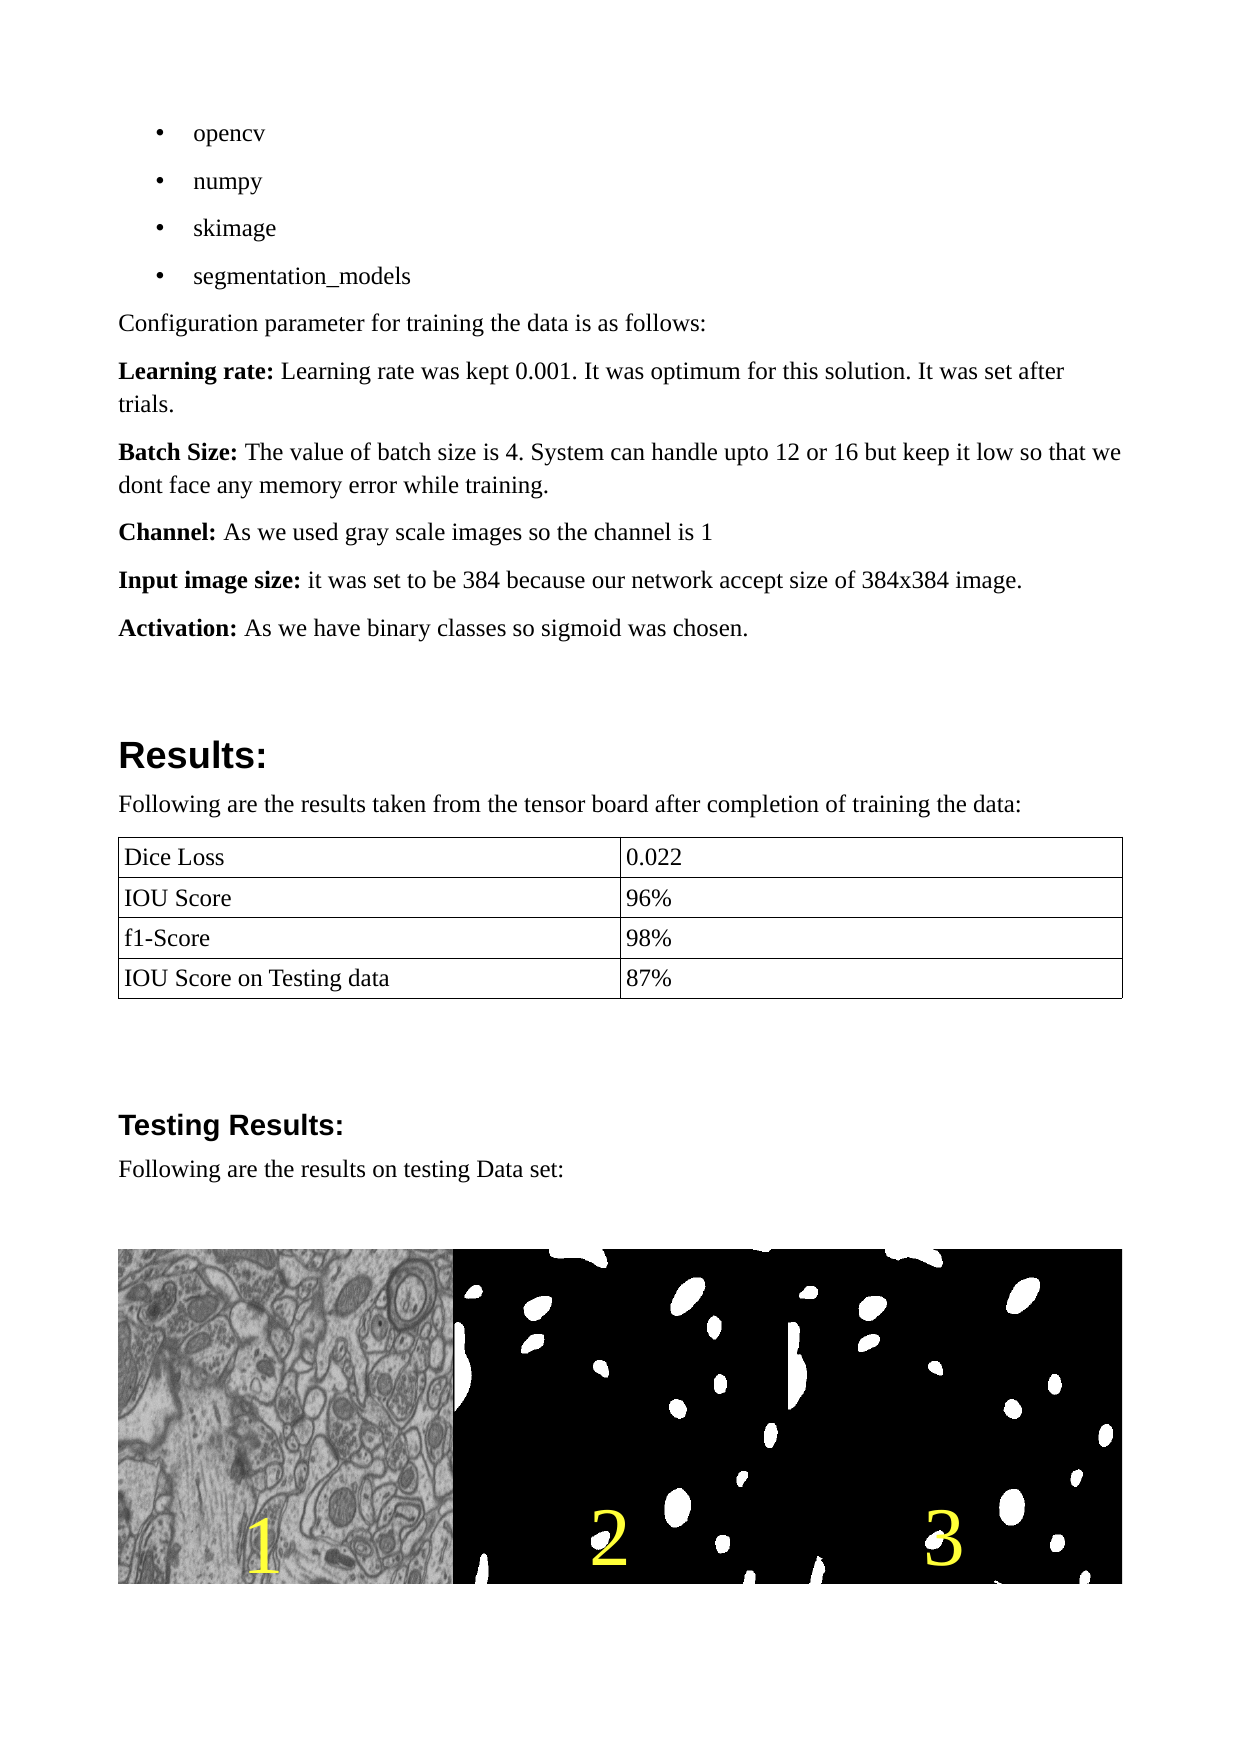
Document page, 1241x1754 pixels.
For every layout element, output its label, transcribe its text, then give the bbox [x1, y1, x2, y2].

list numpy [156, 166, 1122, 194]
text Channel: As we used gray scale images so the channel is 1 [118, 517, 1122, 546]
table_cell 96% [621, 878, 1122, 917]
text Activation: As we have binary classes so sigmoid was chosen. [118, 613, 1122, 641]
table_cell IOU Score on Testing data [119, 959, 620, 998]
text Following are the results on testing Data set: [118, 1154, 1122, 1183]
text Configuration parameter for training the data is as follows: [118, 308, 1122, 337]
list segmentation_models [156, 261, 1122, 290]
table_header 0.022 [621, 838, 1122, 877]
subtitle Results: [118, 733, 1122, 776]
table_cell f1-Score [119, 918, 620, 957]
text Learning rate: Learning rate was kept 0.001. It was optimum for this solution. It was set after trials. [118, 356, 1122, 418]
list opencv [156, 118, 1122, 147]
picture [118, 1249, 1123, 1584]
list skimage [156, 213, 1122, 242]
subtitle Testing Results: [118, 1108, 1122, 1141]
text Batch Size: The value of batch size is 4. System can handle upto 12 or 16 but keep it low so that we dont face any memory error while training. [118, 437, 1122, 498]
table_cell 87% [621, 959, 1122, 998]
table_header Dice Loss [119, 838, 620, 877]
table_cell IOU Score [119, 878, 620, 917]
table_cell 98% [621, 918, 1122, 957]
text Input image size: it was set to be 384 because our network accept size of 384x384 image. [118, 565, 1122, 594]
text Following are the results taken from the tensor board after completion of training the data: [118, 789, 1122, 818]
